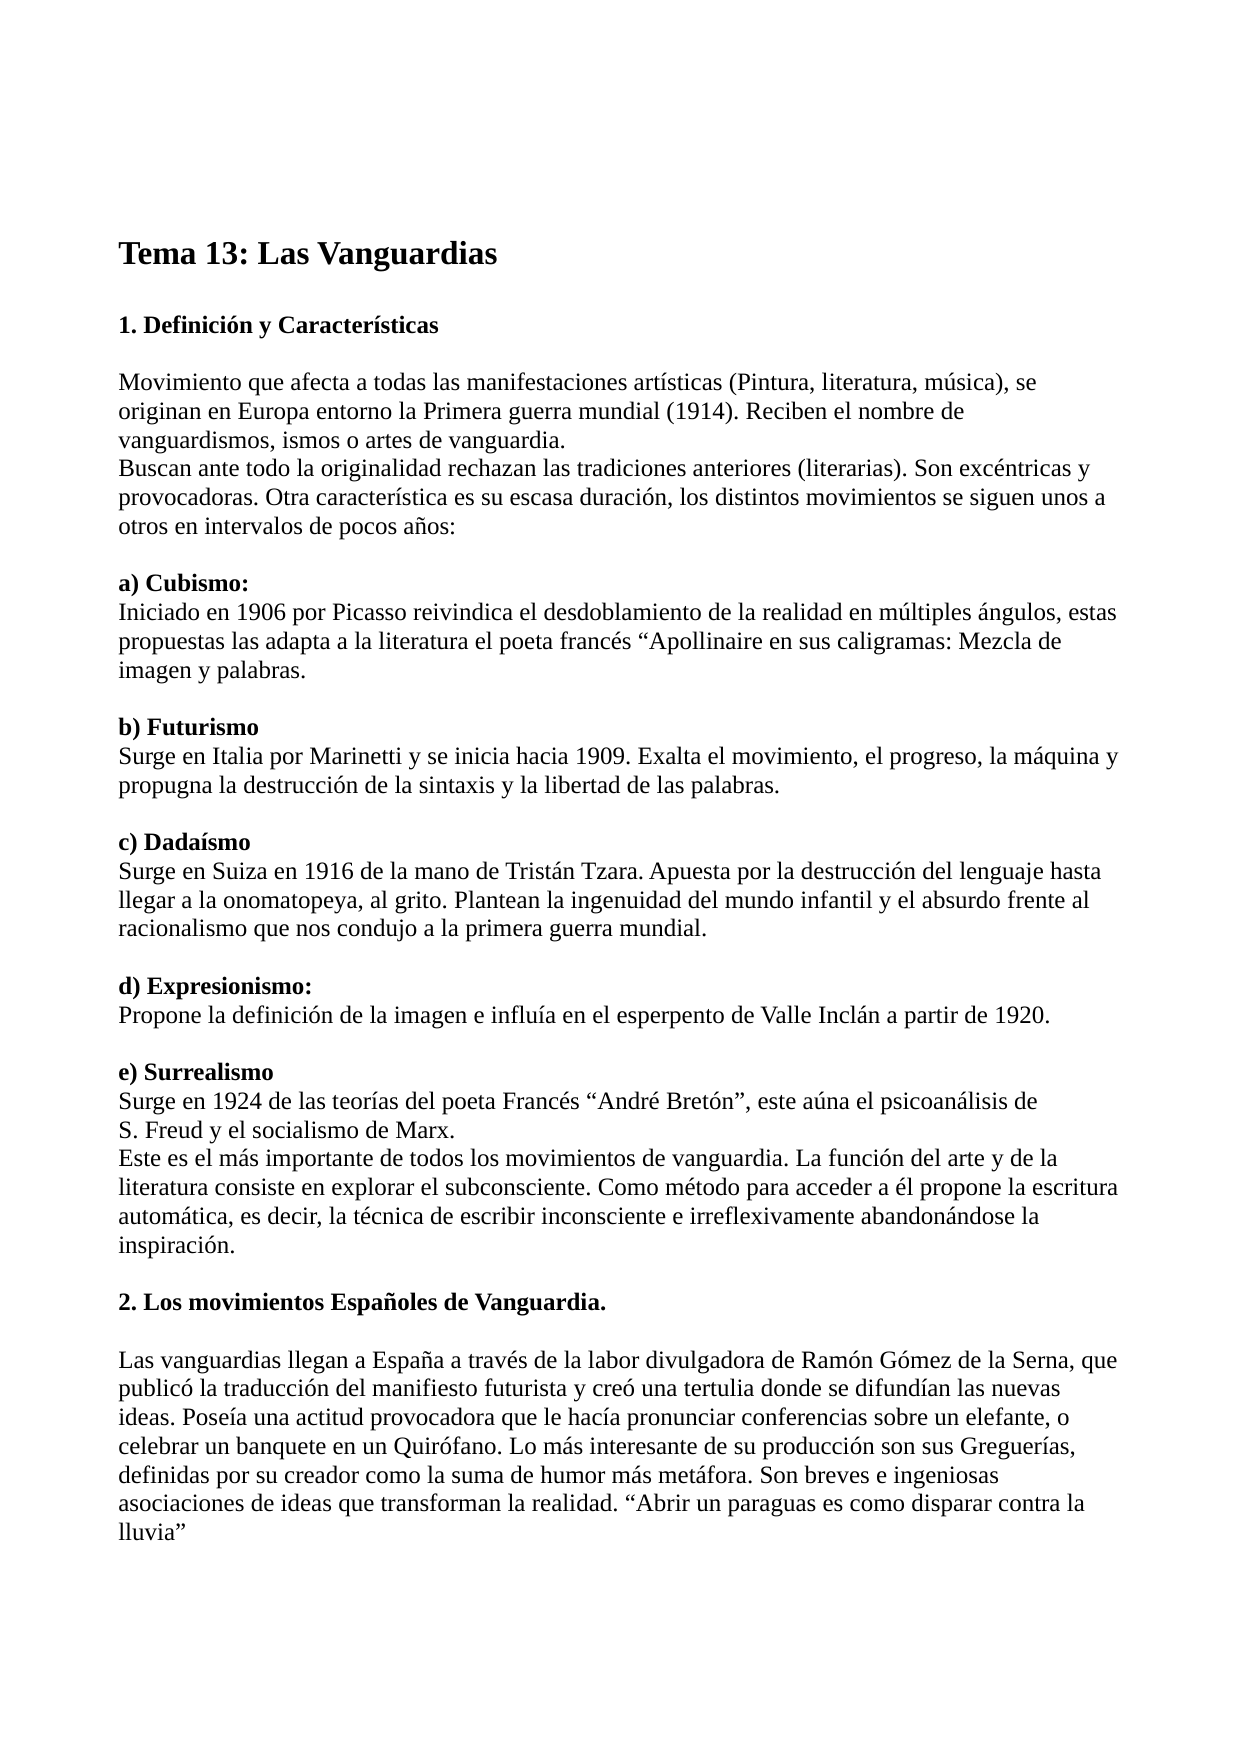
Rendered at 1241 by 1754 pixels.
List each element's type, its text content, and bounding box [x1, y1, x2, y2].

text e) Surrealismo [118, 1057, 1122, 1086]
text d) Expresionismo: [118, 971, 1122, 1000]
text a) Cubismo: [118, 568, 1122, 597]
text Buscan ante todo la originalidad rechazan las tradiciones anteriores (literarias). Son excéntricas y provocadoras. Otra característica es su escasa duración, los distintos movimientos se siguen unos a otros en intervalos de pocos años: [118, 453, 1122, 540]
text c) Dadaísmo [118, 827, 1122, 856]
text Surge en 1924 de las teorías del poeta Francés “André Bretón”, este aúna el psicoanálisis de S. Freud y el socialismo de Marx. [118, 1086, 1122, 1143]
text 2. Los movimientos Españoles de Vanguardia. [118, 1287, 1122, 1316]
text 1. Definición y Características [118, 310, 1122, 338]
text Las vanguardias llegan a España a través de la labor divulgadora de Ramón Gómez de la Serna, que publicó la traducción del manifiesto futurista y creó una tertulia donde se difundían las nuevas ideas. Poseía una actitud provocadora que le hacía pronunciar conferencias sobre un elefante, o celebrar un banquete en un Quirófano. Lo más interesante de su producción son sus Greguerías, definidas por su creador como la suma de humor más metáfora. Son breves e ingeniosas asociaciones de ideas que transforman la realidad. “Abrir un paraguas es como disparar contra la lluvia” [118, 1345, 1122, 1546]
text Este es el más importante de todos los movimientos de vanguardia. La función del arte y de la literatura consiste en explorar el subconsciente. Como método para acceder a él propone la escritura automática, es decir, la técnica de escribir inconsciente e irreflexivamente abandonándose la inspiración. [118, 1143, 1122, 1258]
text Surge en Italia por Marinetti y se inicia hacia 1909. Exalta el movimiento, el progreso, la máquina y propugna la destrucción de la sintaxis y la libertad de las palabras. [118, 741, 1122, 798]
text Iniciado en 1906 por Picasso reivindica el desdoblamiento de la realidad en múltiples ángulos, estas propuestas las adapta a la literatura el poeta francés “Apollinaire en sus caligramas: Mezcla de imagen y palabras. [118, 597, 1122, 683]
text Movimiento que afecta a todas las manifestaciones artísticas (Pintura, literatura, música), se originan en Europa entorno la Primera guerra mundial (1914). Reciben el nombre de vanguardismos, ismos o artes de vanguardia. [118, 367, 1122, 453]
text Tema 13: Las Vanguardias [118, 233, 1122, 271]
text Surge en Suiza en 1916 de la mano de Tristán Tzara. Apuesta por la destrucción del lenguaje hasta llegar a la onomatopeya, al grito. Plantean la ingenuidad del mundo infantil y el absurdo frente al racionalismo que nos condujo a la primera guerra mundial. [118, 856, 1122, 942]
text Propone la definición de la imagen e influía en el esperpento de Valle Inclán a partir de 1920. [118, 1000, 1122, 1028]
text b) Futurismo [118, 712, 1122, 741]
